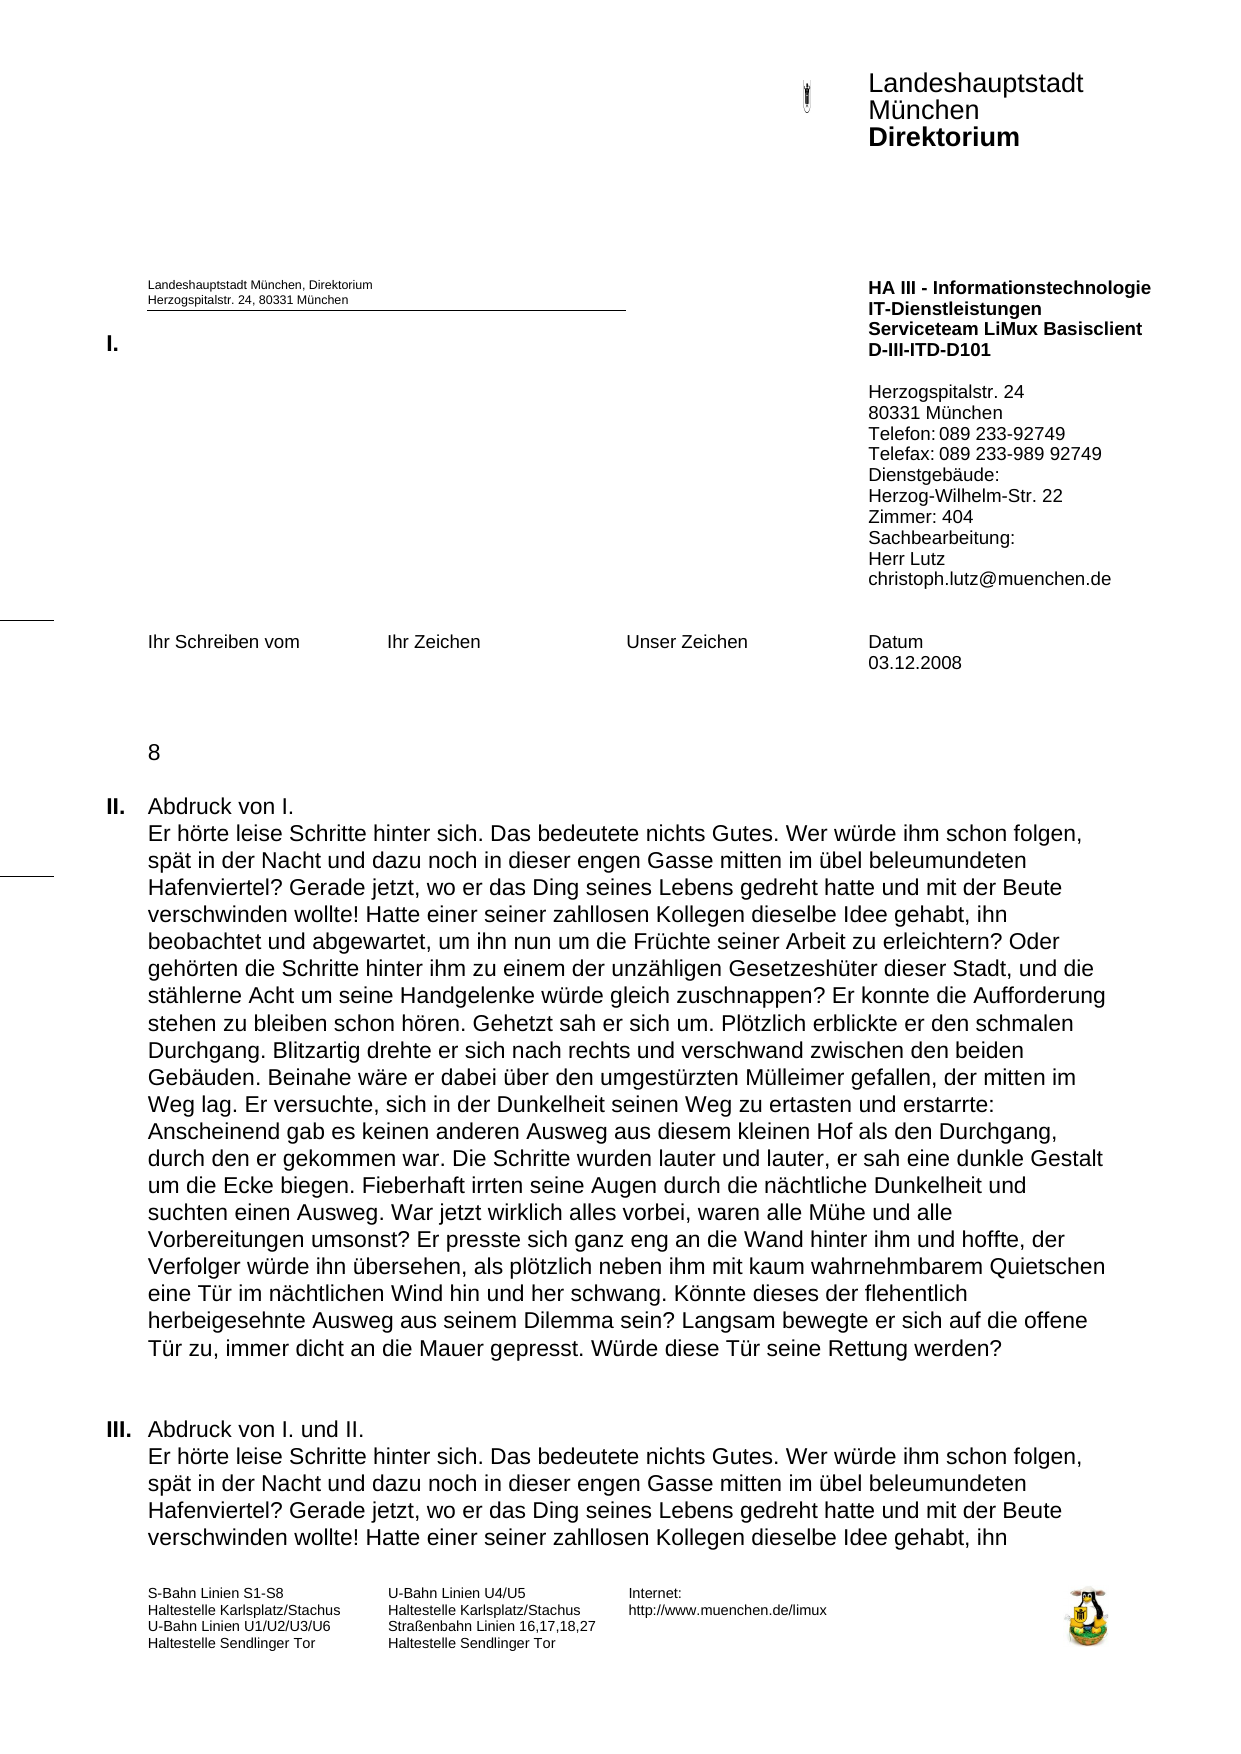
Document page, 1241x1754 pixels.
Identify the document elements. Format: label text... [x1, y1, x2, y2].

text Herzogspitalstr. 24 80331 München Telefon: 089 233-92749 Telefax: 089 233-989 92749 Dienstgebäude: Herzog-Wilhelm-Str. 22 Zimmer: 404 Sachbearbeitung: Herr Lutz christoph.lutz@muenchen.de [868, 382, 1199, 590]
text Er hörte leise Schritte hinter sich. Das bedeutete nichts Gutes. Wer würde ihm schon folgen, spät in der Nacht und dazu noch in dieser engen Gasse mitten im übel beleumundeten Hafenviertel? Gerade jetzt, wo er das Ding seines Lebens gedreht hatte und mit der Beute verschwinden wollte! Hatte einer seiner zahllosen Kollegen dieselbe Idee gehabt, ihn [148, 1443, 1109, 1551]
table_header S-Bahn Linien S1-S8 Haltestelle Karlsplatz/Stachus U-Bahn Linien U1/U2/U3/U6 Haltestelle Sendlinger Tor [148, 1551, 388, 1652]
text Direktorium [868, 125, 1199, 152]
text Datum [868, 632, 1108, 653]
text München [868, 98, 1199, 125]
text III. Abdruck von I. und II. [106, 1416, 1109, 1443]
text II. Abdruck von I. [106, 793, 1109, 820]
table_header U-Bahn Linien U4/U5 Haltestelle Karlsplatz/Stachus Straßenbahn Linien 16,17,18,27 Haltestelle Sendlinger Tor [388, 1551, 628, 1652]
picture [803, 80, 811, 113]
text 8 [148, 738, 1109, 766]
text Landeshauptstadt [868, 71, 1199, 98]
text Ihr Zeichen [387, 632, 593, 653]
text I. [106, 331, 136, 356]
text Landeshauptstadt München, Direktorium [148, 277, 626, 292]
text HA III - Informationstechnologie IT-Dienstleistungen Serviceteam LiMux Basisclient [868, 277, 1199, 340]
text 03.12.2008 [868, 653, 1108, 673]
table_header Internet: http://www.muenchen.de/limux [628, 1551, 869, 1652]
text D-III-ITD-D101 [868, 340, 1199, 361]
text Herzogspitalstr. 24, 80331 München [148, 292, 626, 307]
table_header [869, 1551, 1110, 1652]
picture [1063, 1585, 1109, 1647]
text Ihr Schreiben vom [148, 632, 354, 653]
text Unser Zeichen [626, 632, 833, 653]
text Er hörte leise Schritte hinter sich. Das bedeutete nichts Gutes. Wer würde ihm schon folgen, spät in der Nacht und dazu noch in dieser engen Gasse mitten im übel beleumundeten Hafenviertel? Gerade jetzt, wo er das Ding seines Lebens gedreht hatte und mit der Beute verschwinden wollte! Hatte einer seiner zahllosen Kollegen dieselbe Idee gehabt, ihn beobachtet und abgewartet, um ihn nun um die Früchte seiner Arbeit zu erleichtern? Oder gehörten die Schritte hinter ihm zu einem der unzähligen Gesetzeshüter dieser Stadt, und die stählerne Acht um seine Handgelenke würde gleich zuschnappen? Er konnte die Aufforderung stehen zu bleiben schon hören. Gehetzt sah er sich um. Plötzlich erblickte er den schmalen Durchgang. Blitzartig drehte er sich nach rechts und verschwand zwischen den beiden Gebäuden. Beinahe wäre er dabei über den umgestürzten Mülleimer gefallen, der mitten im Weg lag. Er versuchte, sich in der Dunkelheit seinen Weg zu ertasten und erstarrte: Anscheinend gab es keinen anderen Ausweg aus diesem kleinen Hof als den Durchgang, durch den er gekommen war. Die Schritte wurden lauter und lauter, er sah eine dunkle Gestalt um die Ecke biegen. Fieberhaft irrten seine Augen durch die nächtliche Dunkelheit und suchten einen Ausweg. War jetzt wirklich alles vorbei, waren alle Mühe und alle Vorbereitungen umsonst? Er presste sich ganz eng an die Wand hinter ihm und hoffte, der Verfolger würde ihn übersehen, als plötzlich neben ihm mit kaum wahrnehmbarem Quietschen eine Tür im nächtlichen Wind hin und her schwang. Könnte dieses der flehentlich herbeigesehnte Ausweg aus seinem Dilemma sein? Langsam bewegte er sich auf die offene Tür zu, immer dicht an die Mauer gepresst. Würde diese Tür seine Rettung werden? [148, 820, 1109, 1361]
